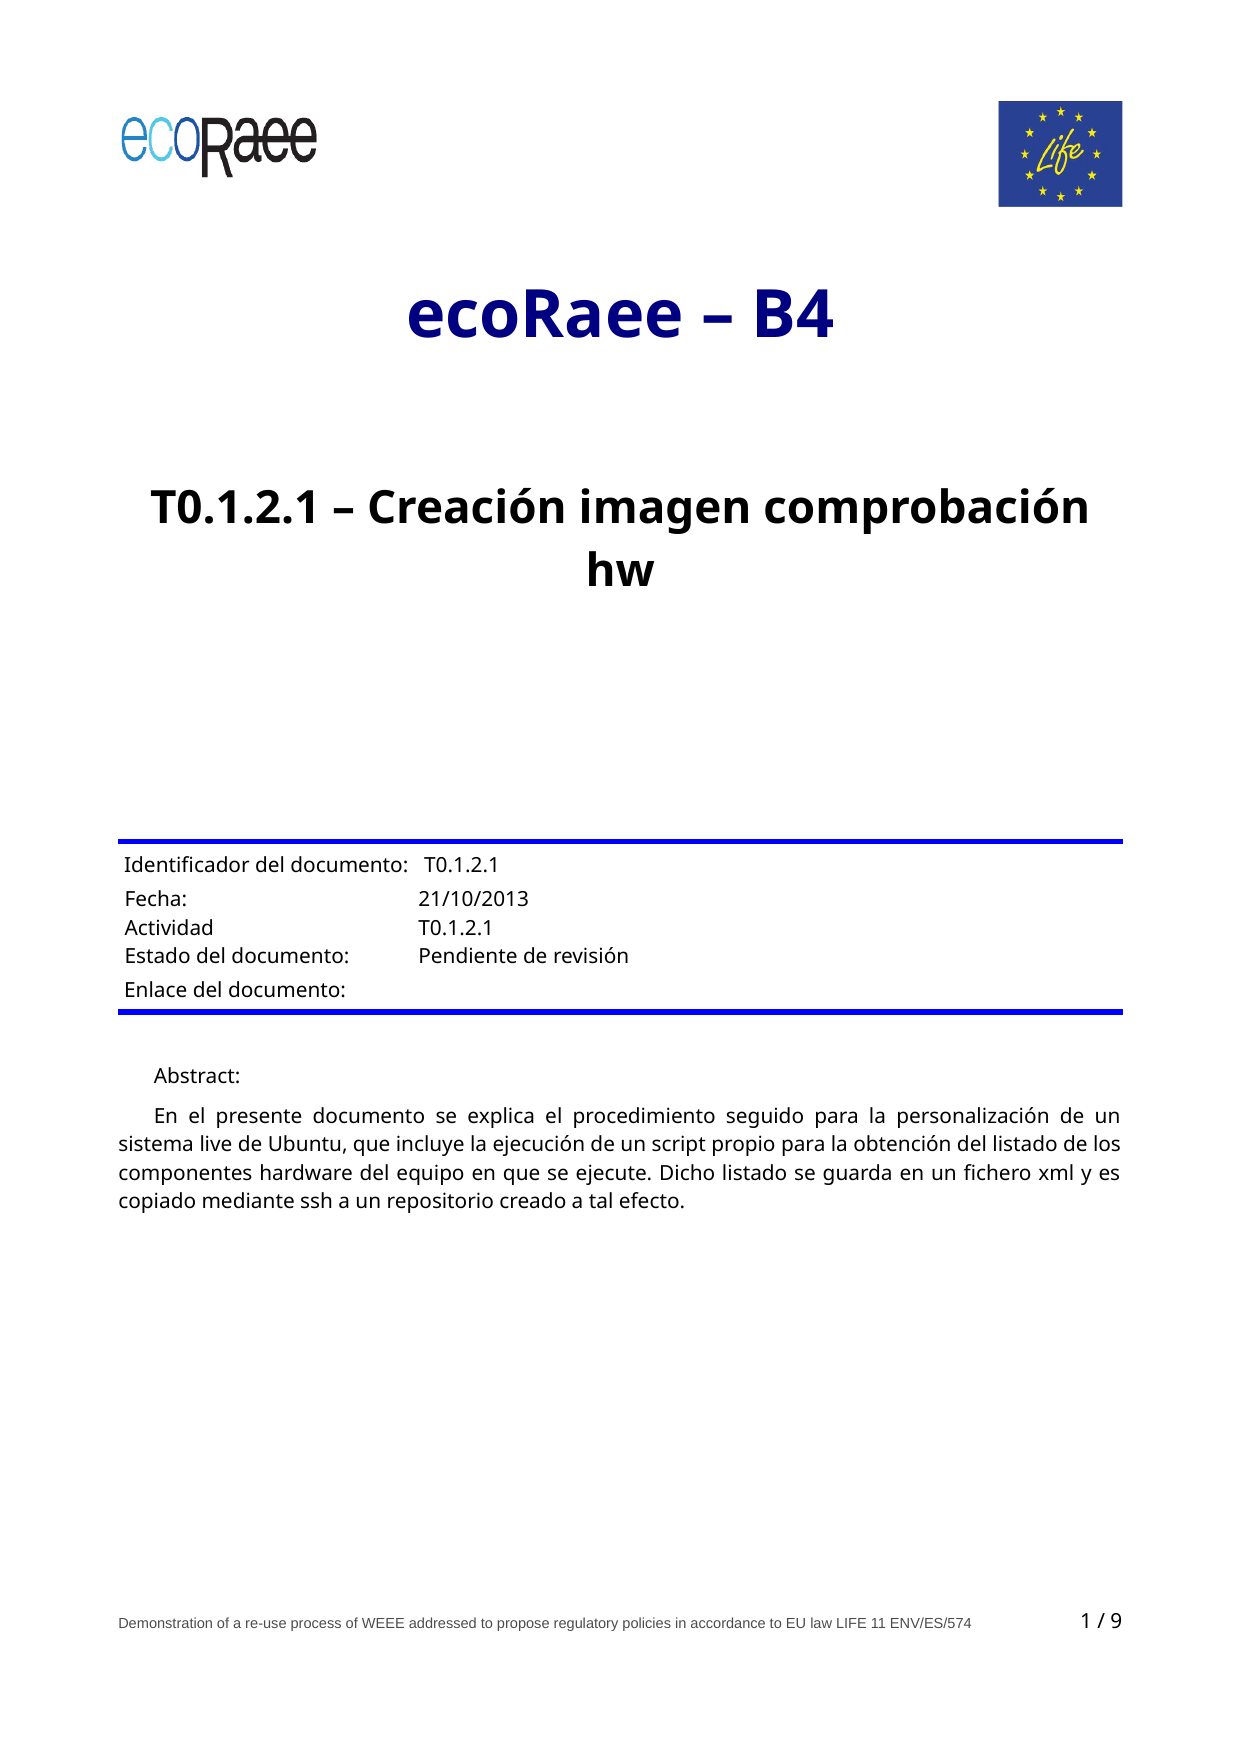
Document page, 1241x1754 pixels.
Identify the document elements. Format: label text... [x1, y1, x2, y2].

table_cell Estado del documento: [118, 941, 418, 969]
table_cell 21/10/2013 [418, 884, 1123, 913]
table_cell Actividad [118, 913, 418, 941]
picture [120, 115, 318, 179]
text T0.1.2.1 – Creación imagen comprobación hw [118, 475, 1122, 599]
table_header Identificador del documento: [118, 844, 418, 884]
table_cell [418, 970, 1123, 1009]
table_cell Enlace del documento: [118, 970, 418, 1009]
text ecoRaee – B4 [118, 266, 1122, 357]
table_cell Pendiente de revisión [418, 941, 1123, 969]
table_cell Fecha: [118, 884, 418, 913]
text Abstract: [118, 1061, 1122, 1089]
text En el presente documento se explica el procedimiento seguido para la personalización de un sistema live de Ubuntu, que incluye la ejecución de un script propio para la obtención del listado de los componentes hardware del equipo en que se ejecute. Dicho listado se guarda en un fichero xml y es copiado mediante ssh a un repositorio creado a tal efecto. [118, 1101, 1122, 1215]
picture [998, 101, 1123, 207]
table_cell T0.1.2.1 [418, 913, 1123, 941]
table_header T0.1.2.1 [418, 844, 1123, 884]
